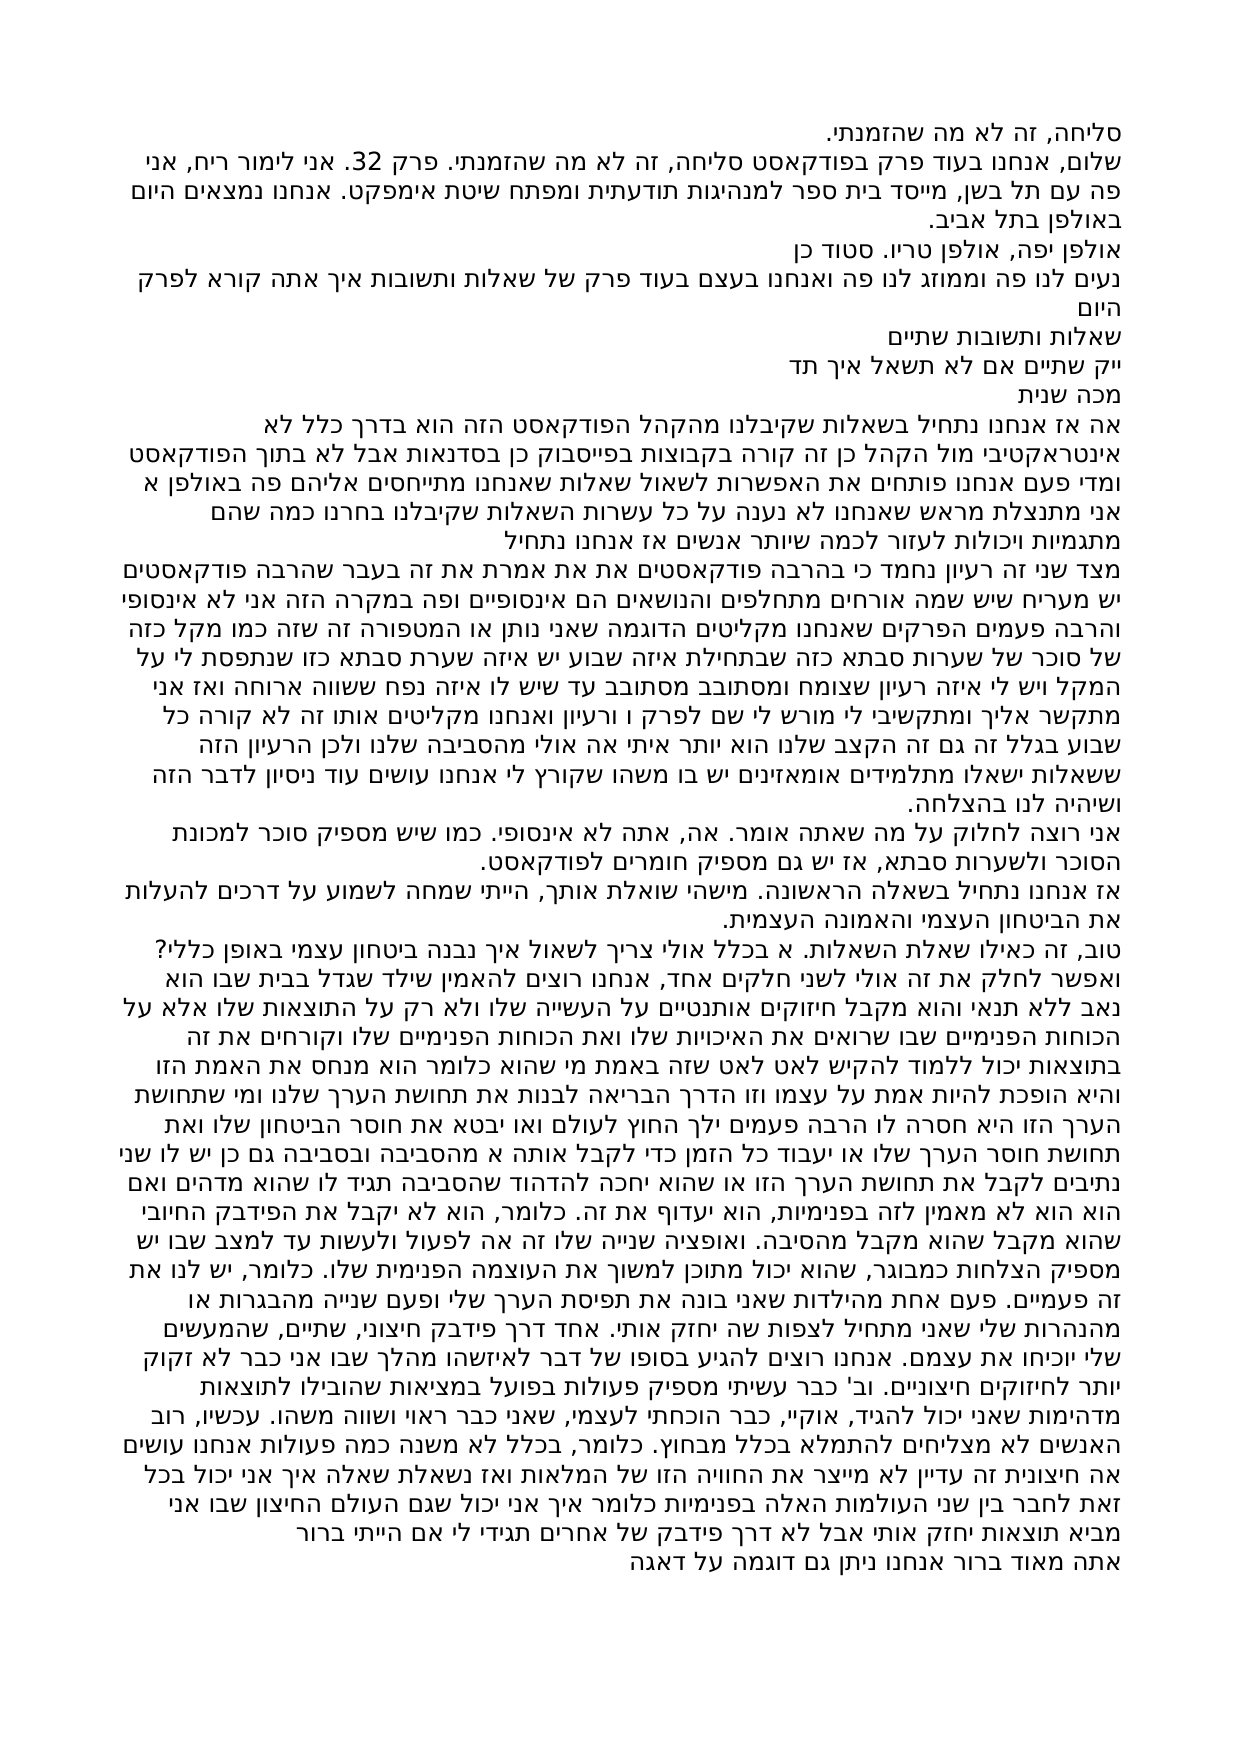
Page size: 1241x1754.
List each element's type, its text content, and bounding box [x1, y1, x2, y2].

text ייק שתיים אם לא תשאל איך תד [118, 351, 1122, 381]
text אולפן יפה, אולפן טריו. סטוד כן [118, 235, 1122, 264]
text סליחה, זה לא מה שהזמנתי. [118, 118, 1122, 147]
text אני רוצה לחלוק על מה שאתה אומר. אה, אתה לא אינסופי. כמו שיש מספיק סוכר למכונת הסוכר ולשערות סבתא, אז יש גם מספיק חומרים לפודקאסט. [118, 818, 1122, 876]
text טוב, זה כאילו שאלת השאלות. א בכלל אולי צריך לשאול איך נבנה ביטחון עצמי באופן כללי? ואפשר לחלק את זה אולי לשני חלקים אחד, אנחנו רוצים להאמין שילד שגדל בבית שבו הוא נאב ללא תנאי והוא מקבל חיזוקים אותנטיים על העשייה שלו ולא רק על התוצאות שלו אלא על הכוחות הפנימיים שבו שרואים את האיכויות שלו ואת הכוחות הפנימיים שלו וקורחים את זה בתוצאות יכול ללמוד להקיש לאט לאט שזה באמת מי שהוא כלומר הוא מנחס את האמת הזו והיא הופכת להיות אמת על עצמו וזו הדרך הבריאה לבנות את תחושת הערך שלנו ומי שתחושת הערך הזו היא חסרה לו הרבה פעמים ילך החוץ לעולם ואו יבטא את חוסר הביטחון שלו ואת תחושת חוסר הערך שלו או יעבוד כל הזמן כדי לקבל אותה א מהסביבה ובסביבה גם כן יש לו שני נתיבים לקבל את תחושת הערך הזו או שהוא יחכה להדהוד שהסביבה תגיד לו שהוא מדהים ואם הוא הוא לא מאמין לזה בפנימיות, הוא יעדוף את זה. כלומר, הוא לא יקבל את הפידבק החיובי שהוא מקבל שהוא מקבל מהסיבה. ואופציה שנייה שלו זה אה לפעול ולעשות עד למצב שבו יש מספיק הצלחות כמבוגר, שהוא יכול מתוכן למשוך את העוצמה הפנימית שלו. כלומר, יש לנו את זה פעמיים. פעם אחת מהילדות שאני בונה את תפיסת הערך שלי ופעם שנייה מהבגרות או מהנהרות שלי שאני מתחיל לצפות שה יחזק אותי. אחד דרך פידבק חיצוני, שתיים, שהמעשים שלי יוכיחו את עצמם. אנחנו רוצים להגיע בסופו של דבר לאיזשהו מהלך שבו אני כבר לא זקוק יותר לחיזוקים חיצוניים. וב' כבר עשיתי מספיק פעולות בפועל במציאות שהובילו לתוצאות מדהימות שאני יכול להגיד, אוקיי, כבר הוכחתי לעצמי, שאני כבר ראוי ושווה משהו. עכשיו, רוב האנשים לא מצליחים להתמלא בכלל מבחוץ. כלומר, בכלל לא משנה כמה פעולות אנחנו עושים אה חיצונית זה עדיין לא מייצר את החוויה הזו של המלאות ואז נשאלת שאלה איך אני יכול בכל זאת לחבר בין שני העולמות האלה בפנימיות כלומר איך אני יכול שגם העולם החיצון שבו אני מביא תוצאות יחזק אותי אבל לא דרך פידבק של אחרים תגידי לי אם הייתי ברור [118, 935, 1122, 1547]
text שאלות ותשובות שתיים [118, 322, 1122, 351]
text מכה שנית [118, 381, 1122, 410]
text שלום, אנחנו בעוד פרק בפודקאסט סליחה, זה לא מה שהזמנתי. פרק 32. אני לימור ריח, אני פה עם תל בשן, מייסד בית ספר למנהיגות תודעתית ומפתח שיטת אימפקט. אנחנו נמצאים היום באולפן בתל אביב. [118, 147, 1122, 235]
text אז אנחנו נתחיל בשאלה הראשונה. מישהי שואלת אותך, הייתי שמחה לשמוע על דרכים להעלות את הביטחון העצמי והאמונה העצמית. [118, 876, 1122, 935]
text אה אז אנחנו נתחיל בשאלות שקיבלנו מהקהל הפודקאסט הזה הוא בדרך כלל לא אינטראקטיבי מול הקהל כן זה קורה בקבוצות בפייסבוק כן בסדנאות אבל לא בתוך הפודקאסט ומדי פעם אנחנו פותחים את האפשרות לשאול שאלות שאנחנו מתייחסים אליהם פה באולפן א אני מתנצלת מראש שאנחנו לא נענה על כל עשרות השאלות שקיבלנו בחרנו כמה שהם מתגמיות ויכולות לעזור לכמה שיותר אנשים אז אנחנו נתחיל [118, 410, 1122, 556]
text אתה מאוד ברור אנחנו ניתן גם דוגמה על דאגה [118, 1547, 1122, 1576]
text נעים לנו פה וממוזג לנו פה ואנחנו בעצם בעוד פרק של שאלות ותשובות איך אתה קורא לפרק היום [118, 264, 1122, 322]
text מצד שני זה רעיון נחמד כי בהרבה פודקאסטים את את אמרת את זה בעבר שהרבה פודקאסטים יש מעריח שיש שמה אורחים מתחלפים והנושאים הם אינסופיים ופה במקרה הזה אני לא אינסופי והרבה פעמים הפרקים שאנחנו מקליטים הדוגמה שאני נותן או המטפורה זה שזה כמו מקל כזה של סוכר של שערות סבתא כזה שבתחילת איזה שבוע יש איזה שערת סבתא כזו שנתפסת לי על המקל ויש לי איזה רעיון שצומח ומסתובב מסתובב עד שיש לו איזה נפח ששווה ארוחה ואז אני מתקשר אליך ומתקשיבי לי מורש לי שם לפרק ו ורעיון ואנחנו מקליטים אותו זה לא קורה כל שבוע בגלל זה גם זה הקצב שלנו הוא יותר איתי אה אולי מהסביבה שלנו ולכן הרעיון הזה ששאלות ישאלו מתלמידים אומאזינים יש בו משהו שקורץ לי אנחנו עושים עוד ניסיון לדבר הזה ושיהיה לנו בהצלחה. [118, 556, 1122, 818]
